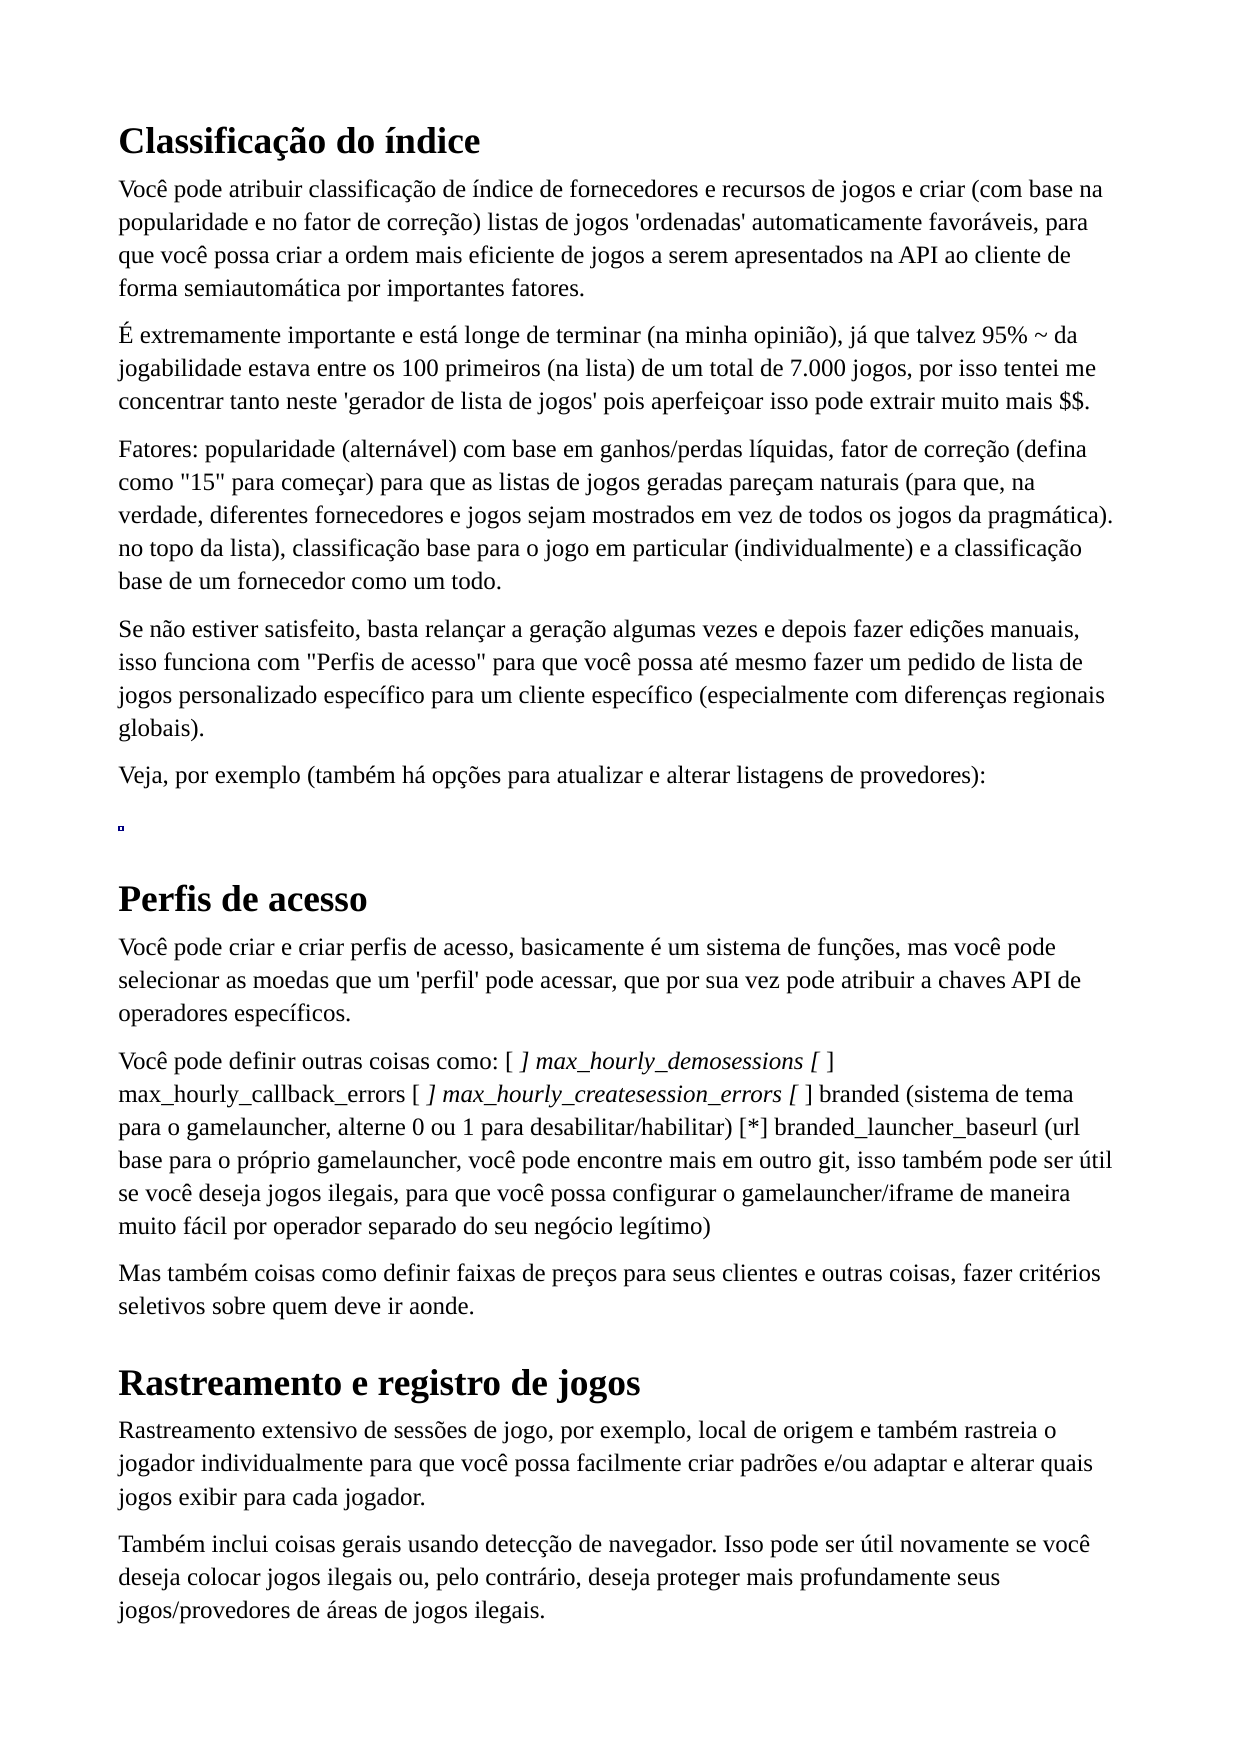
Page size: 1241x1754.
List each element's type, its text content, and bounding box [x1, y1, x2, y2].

subtitle Perfis de acesso [118, 876, 1122, 919]
subtitle Classificação do índice [118, 118, 1122, 161]
subtitle Rastreamento e registro de jogos [118, 1360, 1122, 1403]
text Também inclui coisas gerais usando detecção de navegador. Isso pode ser útil novamente se você deseja colocar jogos ilegais ou, pelo contrário, deseja proteger mais profundamente seus jogos/provedores de áreas de jogos ilegais. [118, 1529, 1122, 1624]
text Veja, por exemplo (também há opções para atualizar e alterar listagens de provedores): [118, 760, 1122, 789]
text É extremamente importante e está longe de terminar (na minha opinião), já que talvez 95% ~ da jogabilidade estava entre os 100 primeiros (na lista) de um total de 7.000 jogos, por isso tentei me concentrar tanto neste 'gerador de lista de jogos' pois aperfeiçoar isso pode extrair muito mais $$. [118, 320, 1122, 415]
text Você pode criar e criar perfis de acesso, basicamente é um sistema de funções, mas você pode selecionar as moedas que um 'perfil' pode acessar, que por sua vez pode atribuir a chaves API de operadores específicos. [118, 932, 1122, 1027]
text Você pode definir outras coisas como: [ ] max_hourly_demosessions [ ] max_hourly_callback_errors [ ] max_hourly_createsession_errors [ ] branded (sistema de tema para o gamelauncher, alterne 0 ou 1 para desabilitar/habilitar) [*] branded_launcher_baseurl (url base para o próprio gamelauncher, você pode encontre mais em outro git, isso também pode ser útil se você deseja jogos ilegais, para que você possa configurar o gamelauncher/iframe de maneira muito fácil por operador separado do seu negócio legítimo) [118, 1046, 1122, 1239]
text Mas também coisas como definir faixas de preços para seus clientes e outras coisas, fazer critérios seletivos sobre quem deve ir aonde. [118, 1258, 1122, 1320]
text Fatores: popularidade (alternável) com base em ganhos/perdas líquidas, fator de correção (defina como "15" para começar) para que as listas de jogos geradas pareçam naturais (para que, na verdade, diferentes fornecedores e jogos sejam mostrados em vez de todos os jogos da pragmática). no topo da lista), classificação base para o jogo em particular (individualmente) e a classificação base de um fornecedor como um todo. [118, 434, 1122, 595]
text Você pode atribuir classificação de índice de fornecedores e recursos de jogos e criar (com base na popularidade e no fator de correção) listas de jogos 'ordenadas' automaticamente favoráveis, para que você possa criar a ordem mais eficiente de jogos a serem apresentados na API ao cliente de forma semiautomática por importantes fatores. [118, 174, 1122, 302]
text Rastreamento extensivo de sessões de jogo, por exemplo, local de origem e também rastreia o jogador individualmente para que você possa facilmente criar padrões e/ou adaptar e alterar quais jogos exibir para cada jogador. [118, 1416, 1122, 1510]
text Se não estiver satisfeito, basta relançar a geração algumas vezes e depois fazer edições manuais, isso funciona com "Perfis de acesso" para que você possa até mesmo fazer um pedido de lista de jogos personalizado específico para um cliente específico (especialmente com diferenças regionais globais). [118, 614, 1122, 742]
